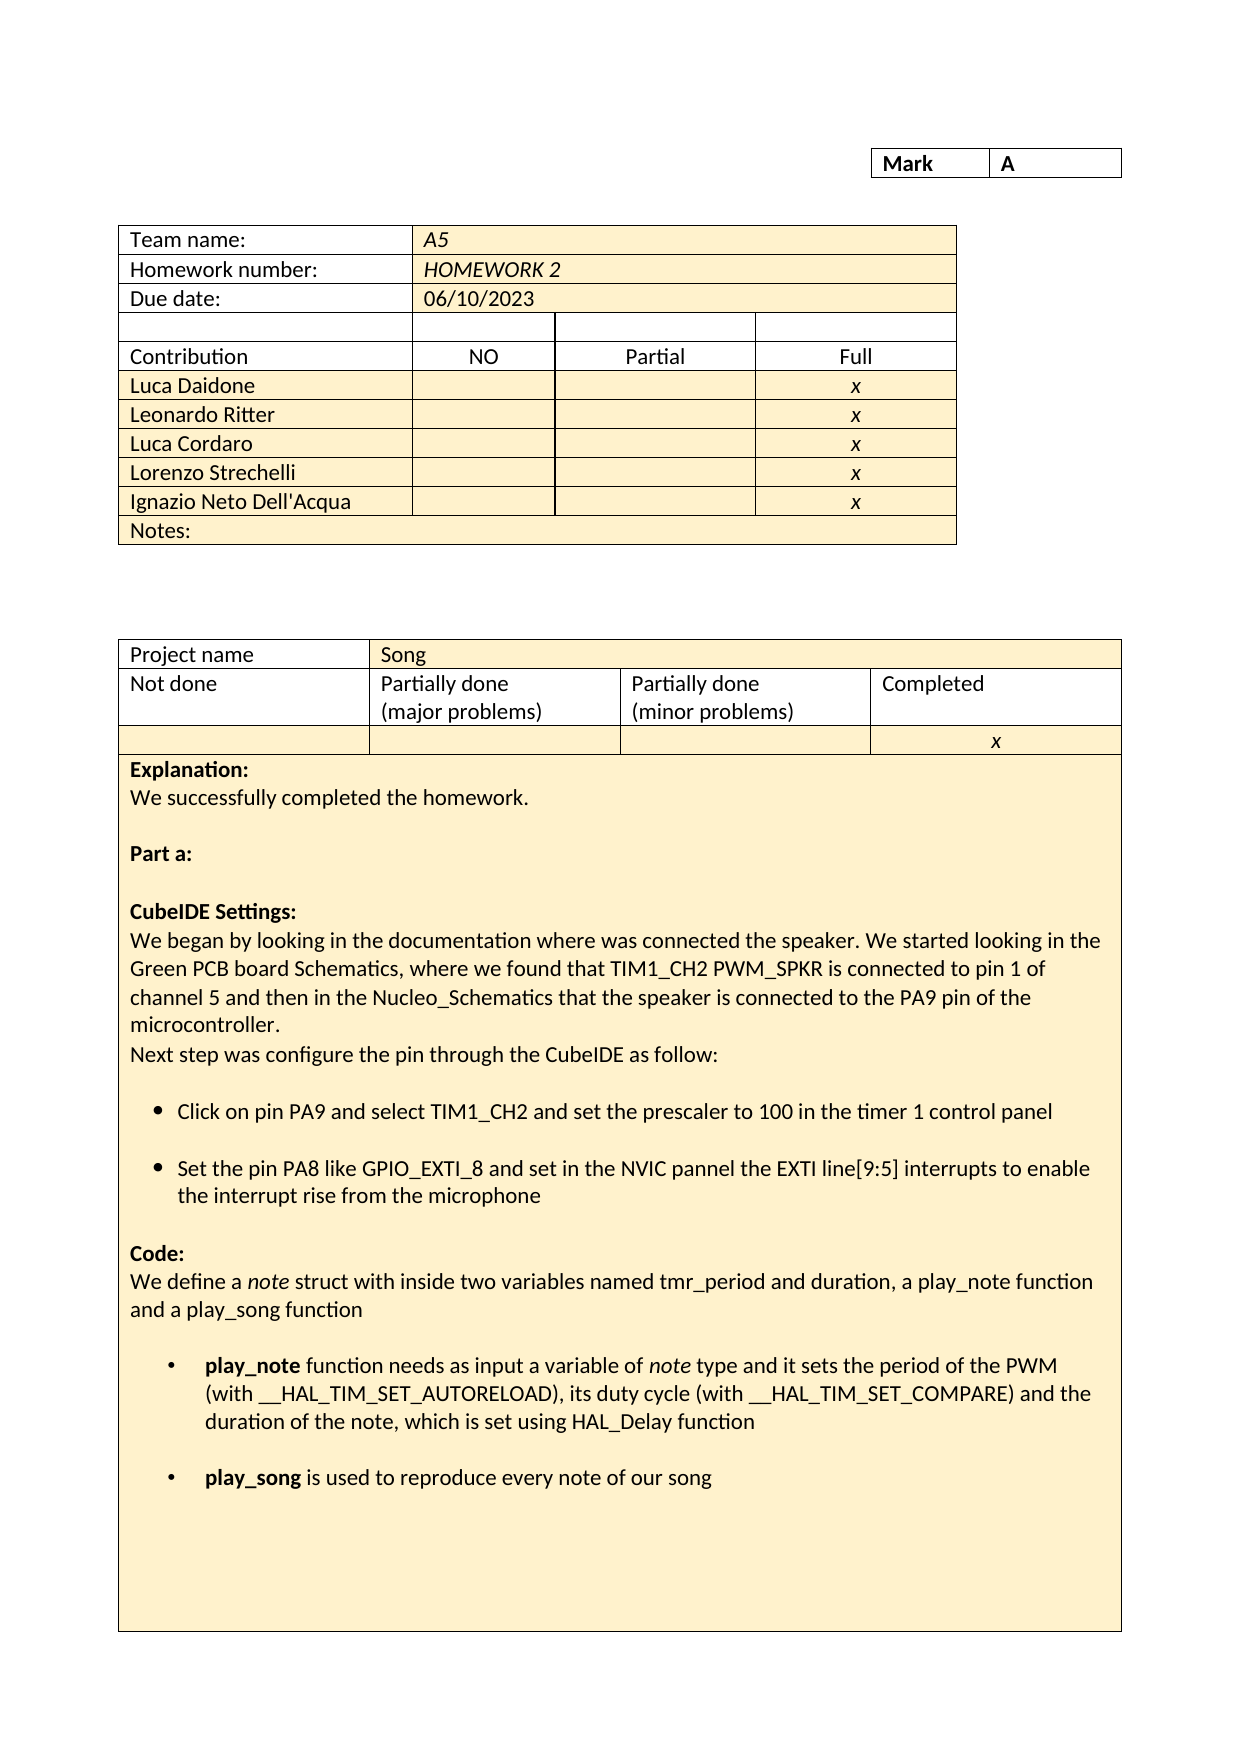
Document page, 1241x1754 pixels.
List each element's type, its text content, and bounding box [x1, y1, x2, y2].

table_cell [556, 429, 755, 457]
table_cell [413, 487, 554, 515]
table_cell x [756, 400, 956, 428]
table_cell Explanation: We successfully completed the homework. Part a: CubeIDE Settings: We began by looking in the documentation where was connected the speaker. We started looking in the Green PCB board Schematics, where we found that TIM1_CH2 PWM_SPKR is connected to pin 1 of channel 5 and then in the Nucleo_Schematics that the speaker is connected to the PA9 pin of the microcontroller. Next step was configure the pin through the CubeIDE as follow: Click on pin PA9 and select TIM1_CH2 and set the prescaler to 100 in the timer 1 control panel Set the pin PA8 like GPIO_EXTI_8 and set in the NVIC pannel the EXTI line[9:5] interrupts to enable the interrupt rise from the microphone Code: We define a note struct with inside two variables named tmr_period and duration, a play_note function and a play_song function play_note function needs as input a variable of note type and it sets the period of the PWM (with __HAL_TIM_SET_AUTORELOAD), its duty cycle (with __HAL_TIM_SET_COMPARE) and the duration of the note, which is set using HAL_Delay function play_song is used to reproduce every note of our song [119, 755, 1121, 1631]
table_cell Ignazio Neto Dell'Acqua [119, 487, 412, 515]
table_cell Not done [119, 669, 369, 725]
table_cell Partial [556, 342, 755, 370]
table_cell x [756, 458, 956, 486]
table_cell Partially done (minor problems) [621, 669, 870, 725]
table_cell Full [756, 342, 956, 370]
table_cell Partially done (major problems) [370, 669, 620, 725]
table_cell [556, 487, 755, 515]
table_header A5 [413, 226, 956, 254]
table_header A [990, 149, 1121, 177]
table_cell [413, 400, 554, 428]
table_cell [370, 726, 620, 754]
table_cell Due date: [119, 284, 412, 312]
table_cell [119, 726, 369, 754]
table_cell [413, 313, 554, 341]
table_cell HOMEWORK 2 [413, 255, 956, 283]
table_cell [556, 313, 755, 341]
table_cell [119, 313, 412, 341]
table_header Mark [872, 149, 989, 177]
table_cell [621, 726, 870, 754]
table_cell Lorenzo Strechelli [119, 458, 412, 486]
table_cell x [871, 726, 1121, 754]
table_cell [556, 458, 755, 486]
table_cell Contribution [119, 342, 412, 370]
table_cell 06/10/2023 [413, 284, 956, 312]
table_header Team name: [119, 226, 412, 254]
table_cell [413, 458, 554, 486]
table_cell [756, 313, 956, 341]
table_cell x [756, 487, 956, 515]
table_cell Completed [871, 669, 1121, 725]
table_cell x [756, 371, 956, 399]
table_cell Homework number: [119, 255, 412, 283]
table_cell Leonardo Ritter [119, 400, 412, 428]
table_cell x [756, 429, 956, 457]
table_header Project name [119, 640, 369, 668]
table_cell Luca Cordaro [119, 429, 412, 457]
table_cell [556, 400, 755, 428]
table_cell Notes: [119, 516, 956, 544]
table_cell [413, 429, 554, 457]
table_cell [556, 371, 755, 399]
table_cell [413, 371, 554, 399]
table_cell NO [413, 342, 554, 370]
table_header Song [370, 640, 1121, 668]
table_cell Luca Daidone [119, 371, 412, 399]
